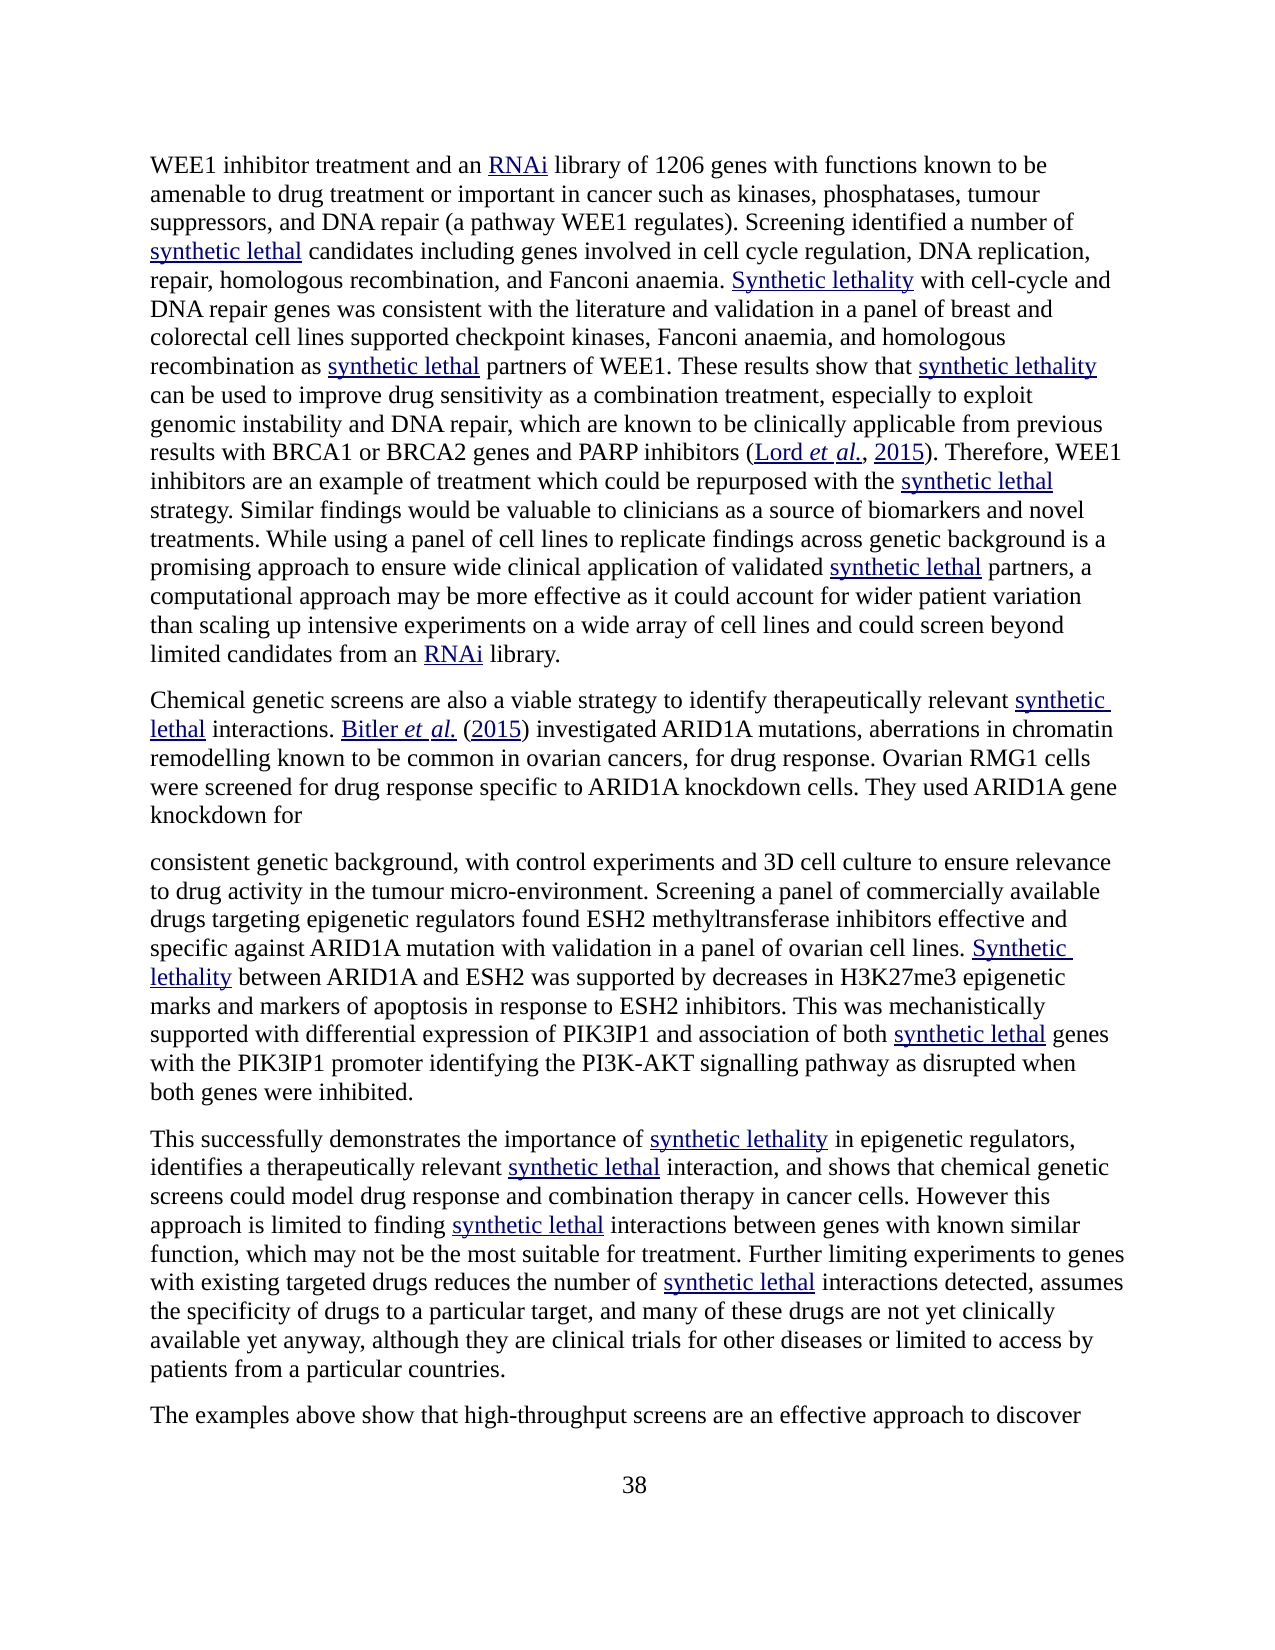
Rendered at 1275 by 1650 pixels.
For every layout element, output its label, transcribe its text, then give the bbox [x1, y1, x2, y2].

text Chemical genetic screens are also a viable strategy to identify therapeutically relevant synthetic lethal interactions. Bitler et al. (2015) investigated ARID1A mutations, aberrations in chromatin remodelling known to be common in ovarian cancers, for drug response. Ovarian RMG1 cells were screened for drug response specific to ARID1A knockdown cells. They used ARID1A gene knockdown for [150, 685, 1125, 829]
text This successfully demonstrates the importance of synthetic lethality in epigenetic regulators, identifies a therapeutically relevant synthetic lethal interaction, and shows that chemical genetic screens could model drug response and combination therapy in cancer cells. However this approach is limited to finding synthetic lethal interactions between genes with known similar function, which may not be the most suitable for treatment. Further limiting experiments to genes with existing targeted drugs reduces the number of synthetic lethal interactions detected, assumes the specificity of drugs to a particular target, and many of these drugs are not yet clinically available yet anyway, although they are clinical trials for other diseases or limited to access by patients from a particular countries. [150, 1124, 1125, 1382]
text The examples above show that high-throughput screens are an effective approach to discover [150, 1400, 1125, 1429]
text WEE1 inhibitor treatment and an RNAi library of 1206 genes with functions known to be amenable to drug treatment or important in cancer such as kinases, phosphatases, tumour suppressors, and DNA repair (a pathway WEE1 regulates). Screening identified a number of synthetic lethal candidates including genes involved in cell cycle regulation, DNA replication, repair, homologous recombination, and Fanconi anaemia. Synthetic lethality with cell-cycle and DNA repair genes was consistent with the literature and validation in a panel of breast and colorectal cell lines supported checkpoint kinases, Fanconi anaemia, and homologous recombination as synthetic lethal partners of WEE1. These results show that synthetic lethality can be used to improve drug sensitivity as a combination treatment, especially to exploit genomic instability and DNA repair, which are known to be clinically applicable from previous results with BRCA1 or BRCA2 genes and PARP inhibitors (Lord et al., 2015). Therefore, WEE1 inhibitors are an example of treatment which could be repurposed with the synthetic lethal strategy. Similar findings would be valuable to clinicians as a source of biomarkers and novel treatments. While using a panel of cell lines to replicate findings across genetic background is a promising approach to ensure wide clinical application of validated synthetic lethal partners, a computational approach may be more effective as it could account for wider patient variation than scaling up intensive experiments on a wide array of cell lines and could screen beyond limited candidates from an RNAi library. [150, 150, 1125, 667]
text consistent genetic background, with control experiments and 3D cell culture to ensure relevance to drug activity in the tumour micro-environment. Screening a panel of commercially available drugs targeting epigenetic regulators found ESH2 methyltransferase inhibitors effective and specific against ARID1A mutation with validation in a panel of ovarian cell lines. Synthetic lethality between ARID1A and ESH2 was supported by decreases in H3K27me3 epigenetic marks and markers of apoptosis in response to ESH2 inhibitors. This was mechanistically supported with differential expression of PIK3IP1 and association of both synthetic lethal genes with the PIK3IP1 promoter identifying the PI3K-AKT signalling pathway as disrupted when both genes were inhibited. [150, 847, 1125, 1106]
